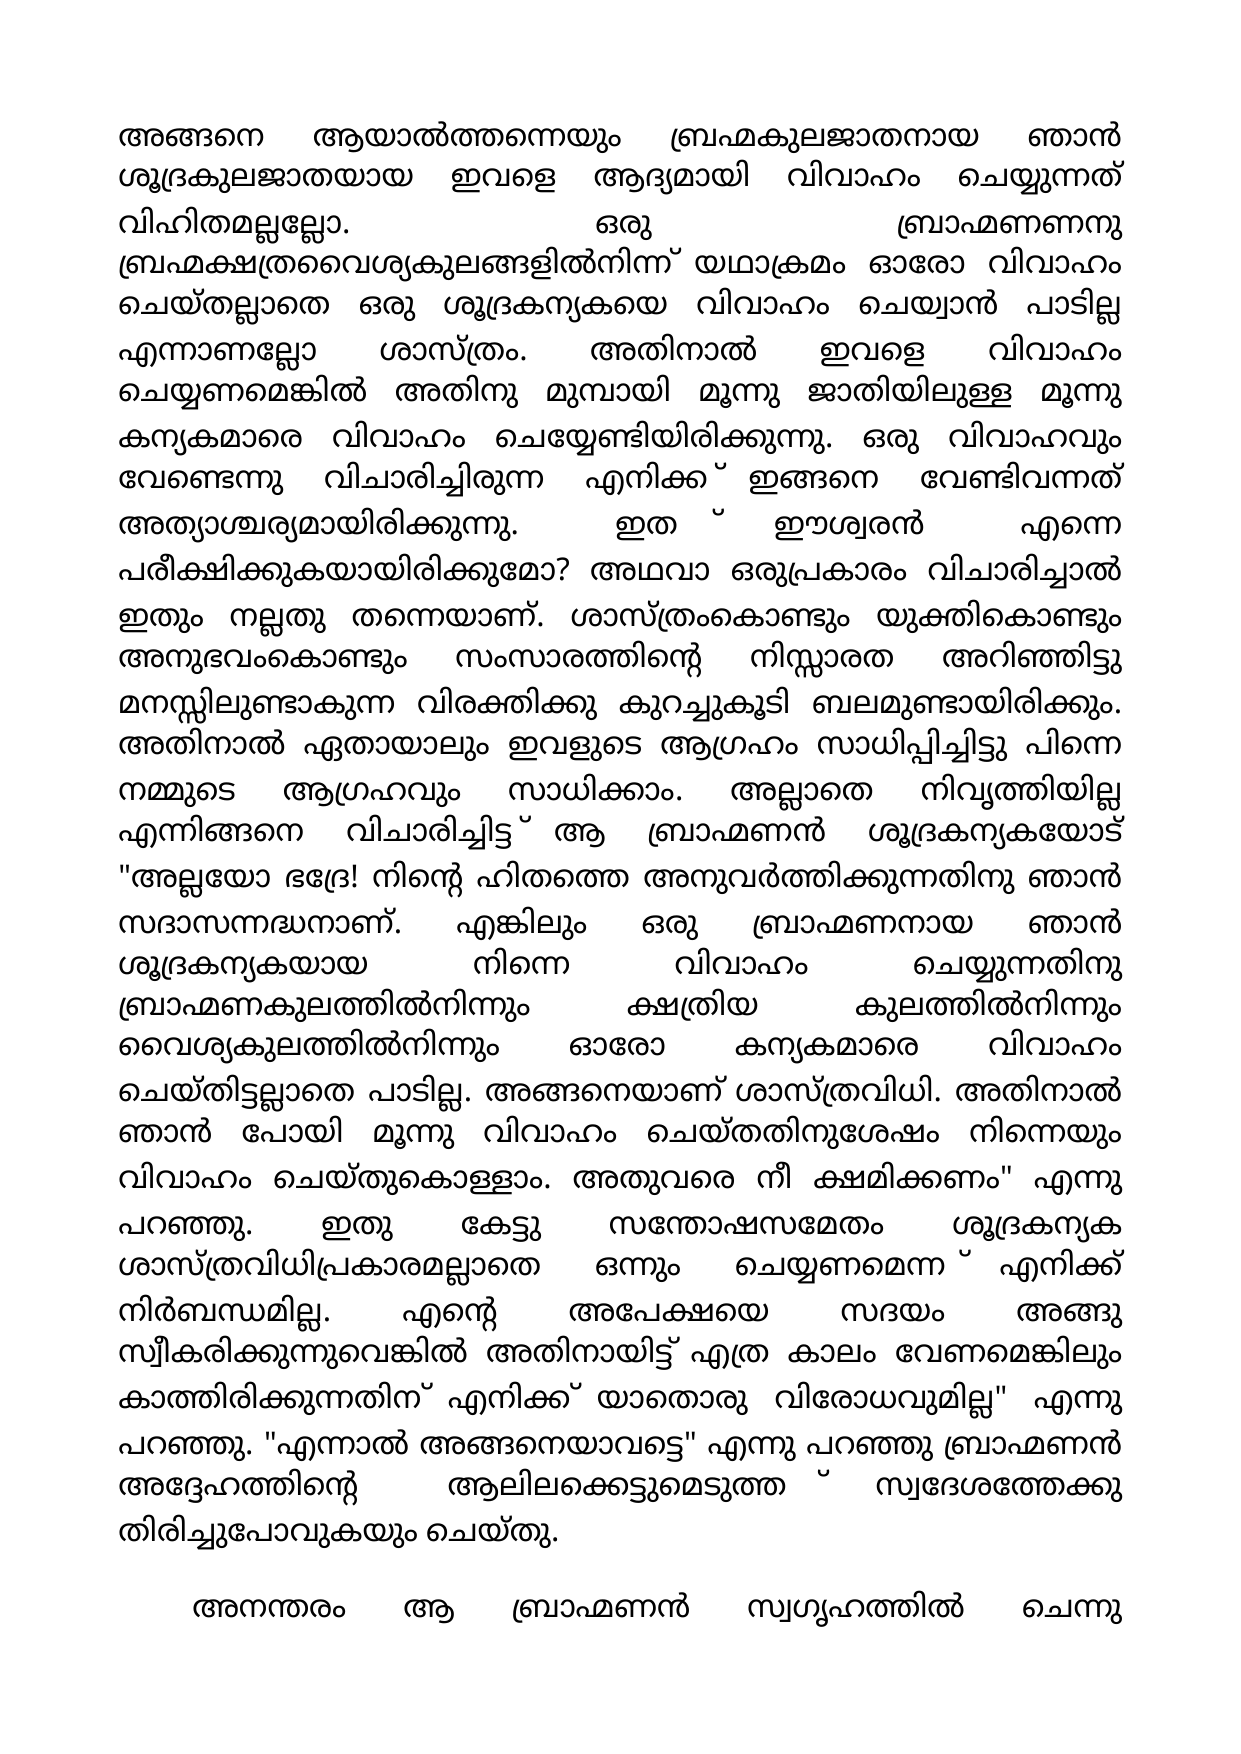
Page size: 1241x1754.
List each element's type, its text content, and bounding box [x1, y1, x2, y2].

text അനന്തരം ആ ബ്രാഹ്മണൻ സ്വഗൃഹത്തിൽ ചെന്നു [118, 1584, 1122, 1630]
text അങ്ങനെ ആയാൽത്തന്നെയും ബ്രഹ്മകുലജാതനായ ഞാൻ ശൂദ്രകുലജാതയായ ഇവളെ ആദ്യമായി വിവാഹം ചെയ്യുന്നത് വിഹിതമല്ലല്ലോ. ഒരു ബ്രാഹ്മണണനു ബ്രഹ്മക്ഷത്രവൈശ്യകുലങ്ങളിൽനിന്ന് യഥാക്രമം ഓരോ വിവാഹം ചെയ്തല്ലാതെ ഒരു ശൂദ്രകന്യകയെ വിവാഹം ചെയ്വാൻ പാടില്ല എന്നാണല്ലോ ശാസ്ത്രം. അതിനാൽ ഇവളെ വിവാഹം ചെയ്യണമെങ്കിൽ അതിനു മുമ്പായി മൂന്നു ജാതിയിലുള്ള മൂന്നു കന്യകമാരെ വിവാഹം ചെയ്യേണ്ടിയിരിക്കുന്നു. ഒരു വിവാഹവും വേണ്ടെന്നു വിചാരിച്ചിരുന്ന എനിക്ക് ഇങ്ങനെ വേണ്ടിവന്നത് അത്യാശ്ചര്യമായിരിക്കുന്നു. ഇത് ഈശ്വരൻ എന്നെ പരീക്ഷിക്കുകയായിരിക്കുമോ? അഥവാ ഒരുപ്രകാരം വിചാരിച്ചാൽ ഇതും നല്ലതു തന്നെയാണ്. ശാസ്ത്രംകൊണ്ടും യുക്തികൊണ്ടും അനുഭവംകൊണ്ടും സംസാരത്തിന്റെ നിസ്സാരത അറിഞ്ഞിട്ടു മനസ്സിലുണ്ടാകുന്ന വിരക്തിക്കു കുറച്ചുകൂടി ബലമുണ്ടായിരിക്കും. അതിനാൽ ഏതായാലും ഇവളുടെ ആഗ്രഹം സാധിപ്പിച്ചിട്ടു പിന്നെ നമ്മുടെ ആഗ്രഹവും സാധിക്കാം. അല്ലാതെ നിവൃത്തിയില്ല എന്നിങ്ങനെ വിചാരിച്ചിട്ട് ആ ബ്രാഹ്മണൻ ശൂദ്രകന്യകയോട് "അല്ലയോ ഭദ്രേ! നിന്റെ ഹിതത്തെ അനുവർത്തിക്കുന്നതിനു ഞാൻ സദാസന്നദ്ധനാണ്. എങ്കിലും ഒരു ബ്രാഹ്മണനായ ഞാൻ ശൂദ്രകന്യകയായ നിന്നെ വിവാഹം ചെയ്യുന്നതിനു ബ്രാഹ്മണകുലത്തിൽനിന്നും ക്ഷത്രിയ കുലത്തിൽനിന്നും വൈശ്യകുലത്തിൽനിന്നും ഓരോ കന്യകമാരെ വിവാഹം ചെയ്തിട്ടല്ലാതെ പാടില്ല. അങ്ങനെയാണ് ശാസ്ത്രവിധി. അതിനാൽ ഞാൻ പോയി മൂന്നു വിവാഹം ചെയ്തതിനുശേ‌ഷം നിന്നെയും വിവാഹം ചെയ്തുകൊള്ളാം. അതുവരെ നീ ക്ഷമിക്കണം" എന്നു പറഞ്ഞു. ഇതു കേട്ടു സന്തോ‌ഷസമേതം ശൂദ്രകന്യക ശാസ്ത്രവിധിപ്രകാരമല്ലാതെ ഒന്നും ചെയ്യണമെന്ന് എനിക്ക് നിർബന്ധമില്ല. എന്റെ അപേക്ഷയെ സദയം അങ്ങു സ്വീകരിക്കുന്നുവെങ്കിൽ അതിനായിട്ട് എത്ര കാലം വേണമെങ്കിലും കാത്തിരിക്കുന്നതിന് എനിക്ക് യാതൊരു വിരോധവുമില്ല" എന്നു പറഞ്ഞു. "എന്നാൽ അങ്ങനെയാവട്ടെ" എന്നു പറഞ്ഞു ബ്രാഹ്മണൻ അദ്ദേഹത്തിന്റെ ആലിലക്കെട്ടുമെടുത്ത് സ്വദേശത്തേക്കു തിരിച്ചുപോവുകയും ചെയ്തു. [118, 118, 1122, 1554]
